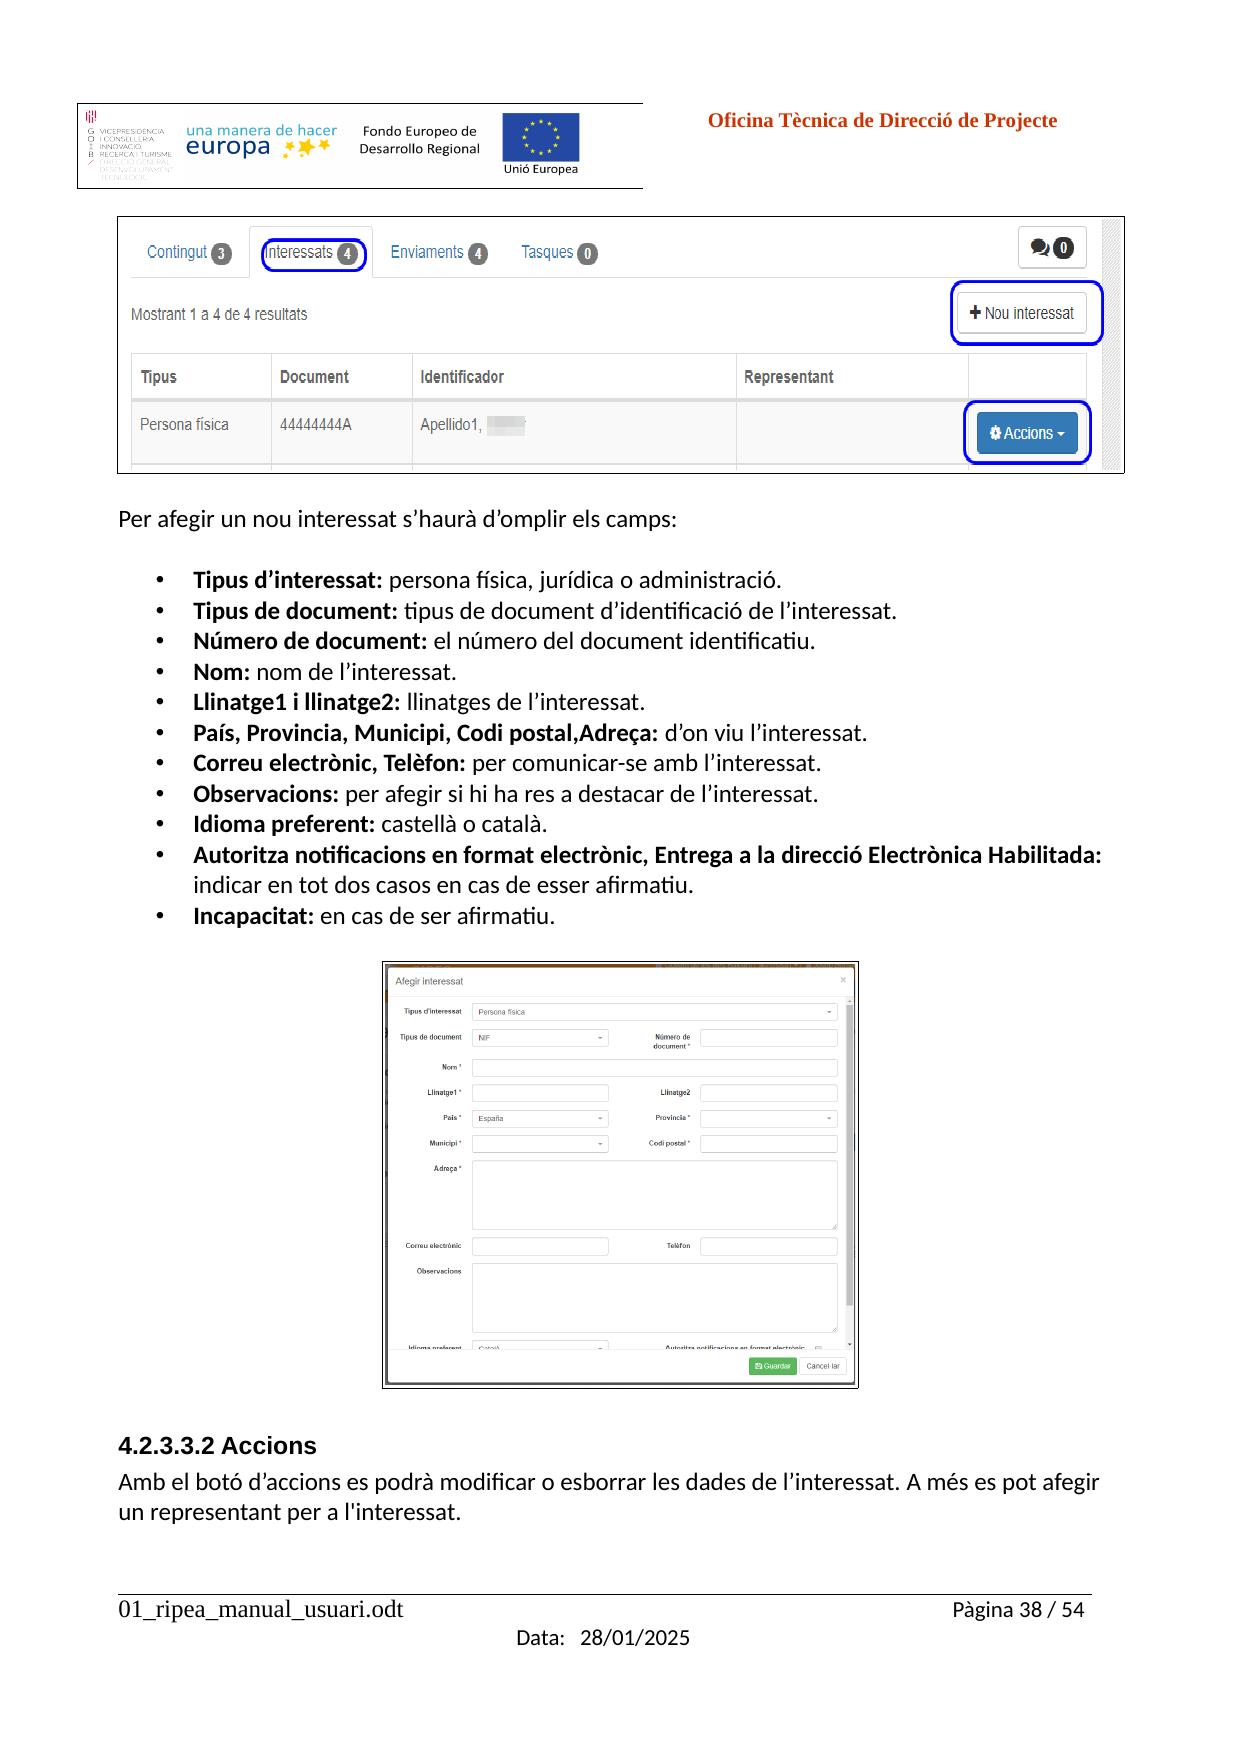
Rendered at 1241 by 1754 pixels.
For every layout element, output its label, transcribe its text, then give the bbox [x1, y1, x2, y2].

text Amb el botó d’accions es podrà modificar o esborrar les dades de l’interessat. A més es pot afegir un representant per a l'interessat. [118, 1466, 1122, 1527]
list Tipus de document: tipus de document d’identificació de l’interessat. [156, 595, 1122, 625]
text Per afegir un nou interessat s’haurà d’omplir els camps: [118, 503, 1122, 534]
picture [184, 108, 585, 182]
list Tipus d’interessat: persona física, jurídica o administració. [156, 564, 1122, 595]
subtitle 4.2.3.3.2 Accions [118, 1431, 1122, 1459]
list Nom: nom de l’interessat. [156, 656, 1122, 686]
list Correu electrònic, Telèfon: per comunicar-se amb l’interessat. [156, 747, 1122, 778]
picture [82, 108, 178, 182]
list Incapacitat: en cas de ser afirmatiu. [156, 900, 1122, 931]
list Llinatge1 i llinatge2: llinatges de l’interessat. [156, 686, 1122, 717]
picture [119, 219, 1121, 470]
list Idioma preferent: castellà o català. [156, 808, 1122, 839]
picture [385, 964, 856, 1385]
list País, Provincia, Municipi, Codi postal,Adreça: d’on viu l’interessat. [156, 717, 1122, 747]
list Número de document: el número del document identificatiu. [156, 625, 1122, 656]
list Observacions: per afegir si hi ha res a destacar de l’interessat. [156, 778, 1122, 808]
list Autoritza notificacions en format electrònic, Entrega a la direcció Electrònica Habilitada: indicar en tot dos casos en cas de esser afirmatiu. [156, 839, 1122, 900]
